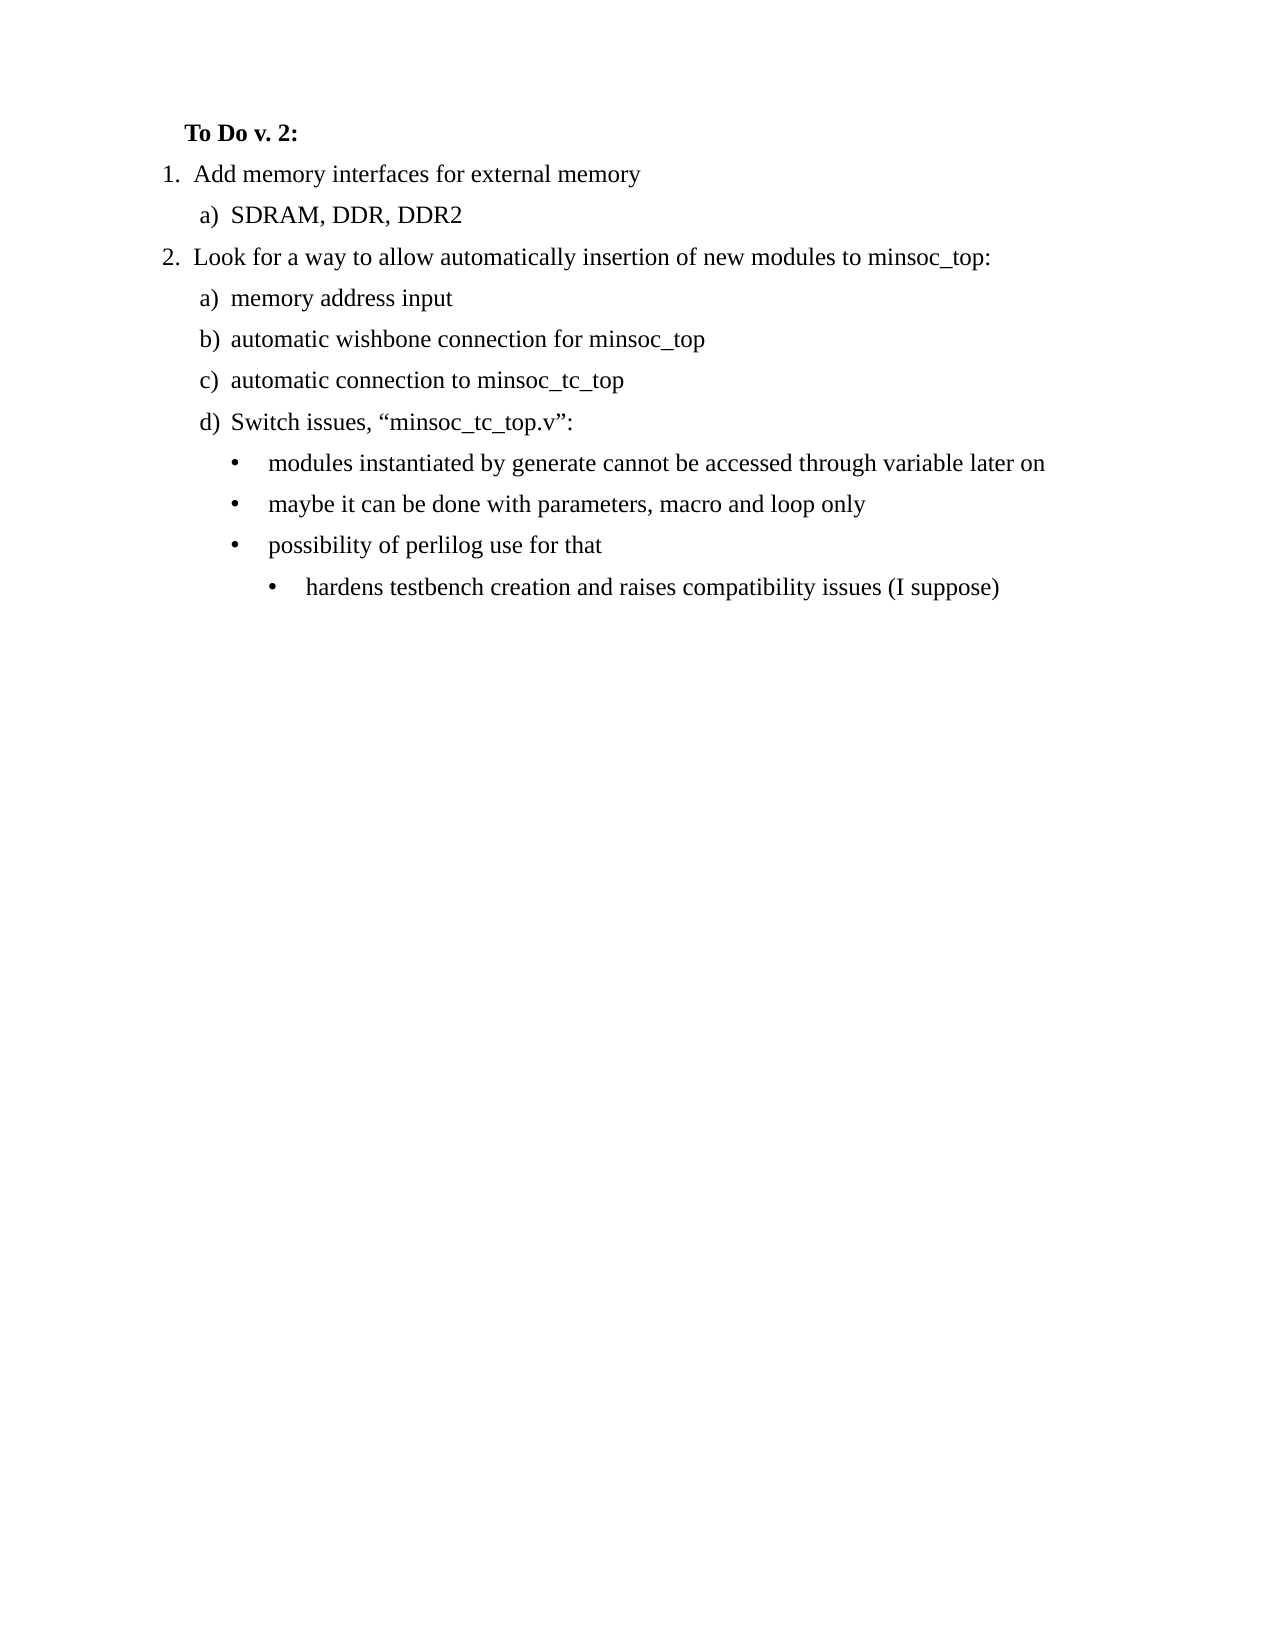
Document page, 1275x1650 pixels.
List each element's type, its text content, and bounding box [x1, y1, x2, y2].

list modules instantiated by generate cannot be accessed through variable later on [231, 448, 1157, 477]
list hardens testbench creation and raises compatibility issues (I suppose) [268, 572, 1157, 601]
list automatic connection to minsoc_tc_top [193, 366, 1157, 394]
list Look for a way to allow automatically insertion of new modules to minsoc_top: [156, 242, 1157, 271]
list possibility of perlilog use for that [231, 531, 1157, 559]
text To Do v. 2: [148, 118, 1127, 147]
list automatic wishbone connection for minsoc_top [193, 324, 1157, 353]
list memory address input [193, 283, 1157, 312]
list Switch issues, “minsoc_tc_top.v”: [193, 407, 1157, 436]
list Add memory interfaces for external memory [156, 159, 1157, 188]
list maybe it can be done with parameters, macro and loop only [231, 489, 1157, 518]
list SDRAM, DDR, DDR2 [193, 201, 1157, 229]
